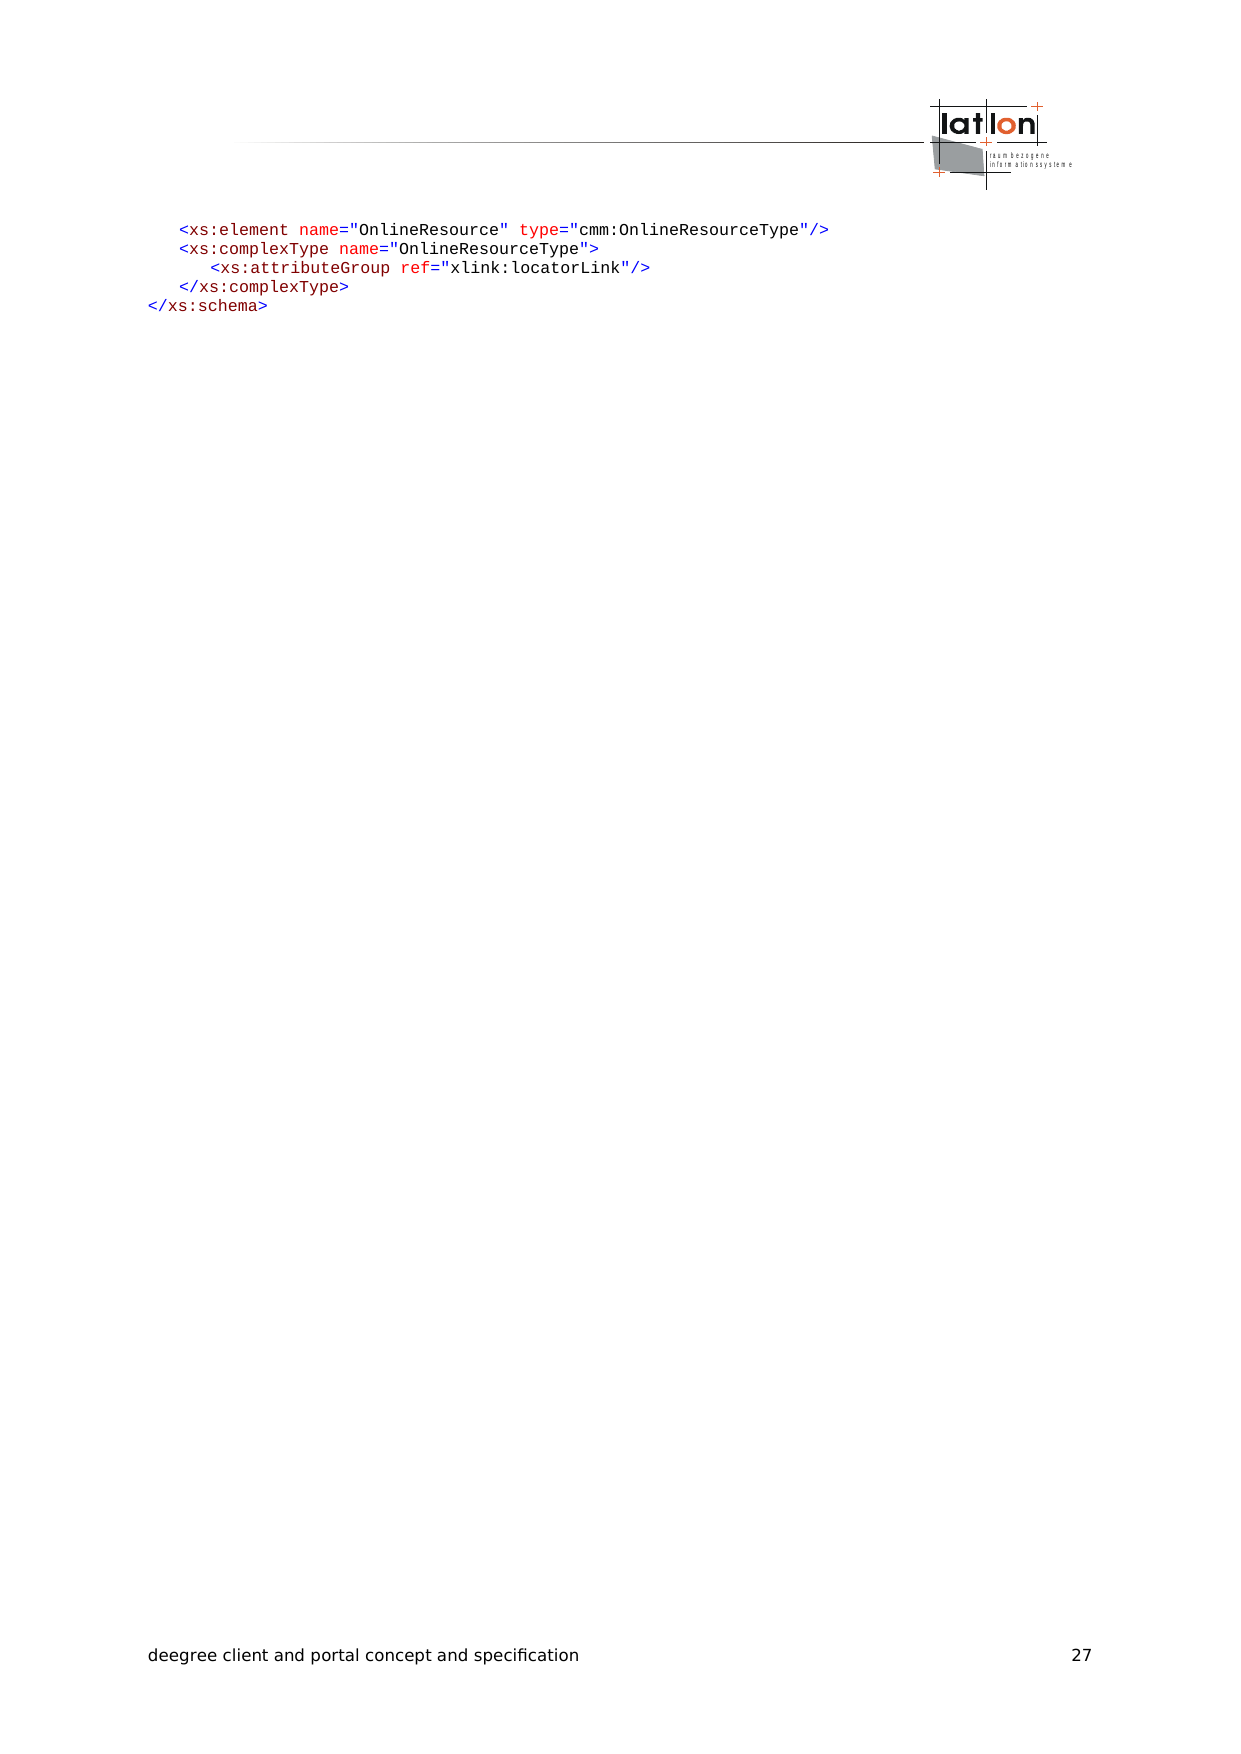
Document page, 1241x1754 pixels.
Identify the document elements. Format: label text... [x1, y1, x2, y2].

text <xs:element name="OnlineResource" type="cmm:OnlineResourceType"/> [148, 221, 1092, 240]
text </xs:schema> [148, 297, 1092, 316]
text <xs:complexType name="OnlineResourceType"> [148, 240, 1092, 259]
text <xs:attributeGroup ref="xlink:locatorLink"/> [148, 259, 1092, 278]
text </xs:complexType> [148, 278, 1092, 297]
